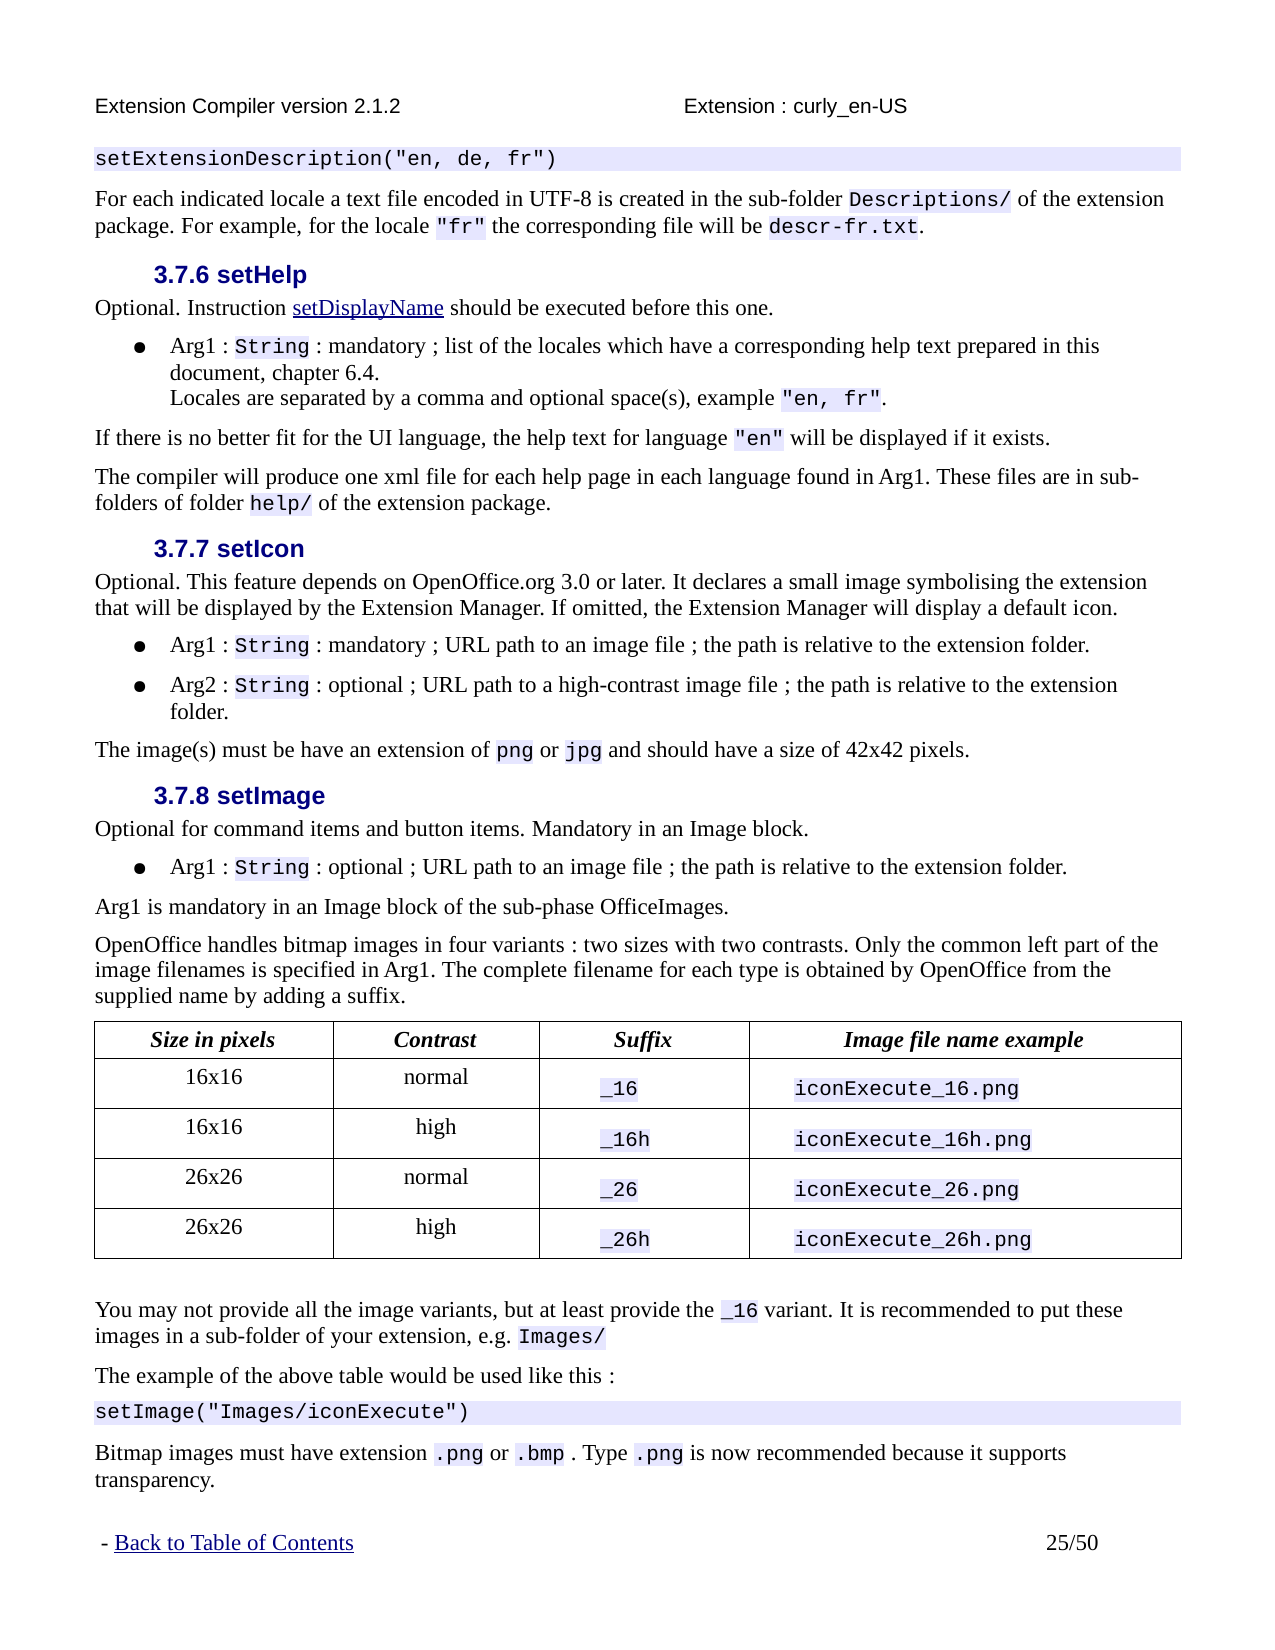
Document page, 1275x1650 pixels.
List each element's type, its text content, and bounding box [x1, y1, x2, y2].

list Arg1 : String : mandatory ; list of the locales which have a corresponding help text prepared in this document, chapter 6.4. Locales are separated by a comma and optional space(s), example "en, fr". [132, 332, 1181, 412]
text OpenOffice handles bitmap images in four variants : two sizes with two contrasts. Only the common left part of the image filenames is specified in Arg1. The complete filename for each type is obtained by OpenOffice from the supplied name by adding a suffix. [94, 932, 1181, 1008]
table_header Suffix [540, 1022, 749, 1058]
table_cell 16x16 [95, 1109, 333, 1158]
table_cell high [334, 1109, 539, 1158]
table_header Image file name example [750, 1022, 1181, 1058]
subtitle setHelp [153, 261, 1181, 288]
table_cell 26x26 [95, 1159, 333, 1208]
subtitle setImage [153, 782, 1181, 810]
text The example of the above table would be used like this : [94, 1363, 1181, 1388]
table_cell _16h [540, 1109, 749, 1158]
table_cell 16x16 [95, 1059, 333, 1108]
text Optional. This feature depends on OpenOffice.org 3.0 or later. It declares a small image symbolising the extension that will be displayed by the Extension Manager. If omitted, the Extension Manager will display a default icon. [94, 569, 1181, 620]
text setImage("Images/iconExecute") [94, 1401, 1181, 1425]
table_cell normal [334, 1059, 539, 1108]
text The image(s) must be have an extension of png or jpg and should have a size of 42x42 pixels. [94, 737, 1181, 764]
table_cell iconExecute_26.png [750, 1159, 1181, 1208]
list Arg2 : String : optional ; URL path to a high-contrast image file ; the path is relative to the extension folder. [132, 672, 1181, 724]
list Arg1 : String : mandatory ; URL path to an image file ; the path is relative to the extension folder. [132, 632, 1181, 659]
table_cell iconExecute_26h.png [750, 1209, 1181, 1258]
text Optional for command items and button items. Mandatory in an Image block. [94, 816, 1181, 842]
table_header Contrast [334, 1022, 539, 1058]
text Arg1 is mandatory in an Image block of the sub-phase OfficeImages. [94, 894, 1181, 919]
table_cell _16 [540, 1059, 749, 1108]
table_cell normal [334, 1159, 539, 1208]
text Optional. Instruction setDisplayName should be executed before this one. [94, 294, 1181, 320]
table_cell iconExecute_16h.png [750, 1109, 1181, 1158]
table_cell _26 [540, 1159, 749, 1208]
text The compiler will produce one xml file for each help page in each language found in Arg1. These files are in sub-folders of folder help/ of the extension package. [94, 464, 1181, 516]
table_cell iconExecute_16.png [750, 1059, 1181, 1108]
text You may not provide all the image variants, but at least provide the _16 variant. It is recommended to put these images in a sub-folder of your extension, e.g. Images/ [94, 1296, 1181, 1350]
subtitle setIcon [153, 535, 1181, 563]
text If there is no better fit for the UI language, the help text for language "en" will be displayed if it exists. [94, 424, 1181, 451]
table_cell 26x26 [95, 1209, 333, 1258]
table_header Size in pixels [95, 1022, 333, 1058]
table_cell _26h [540, 1209, 749, 1258]
text setExtensionDescription("en, de, fr") [94, 147, 1181, 171]
text For each indicated locale a text file encoded in UTF-8 is created in the sub-folder Descriptions/ of the extension package. For example, for the locale "fr" the corresponding file will be descr-fr.txt. [94, 186, 1181, 240]
text Bitmap images must have extension .png or .bmp . Type .png is now recommended because it supports transparency. [94, 1439, 1181, 1492]
table_cell high [334, 1209, 539, 1258]
list Arg1 : String : optional ; URL path to an image file ; the path is relative to the extension folder. [132, 854, 1181, 881]
